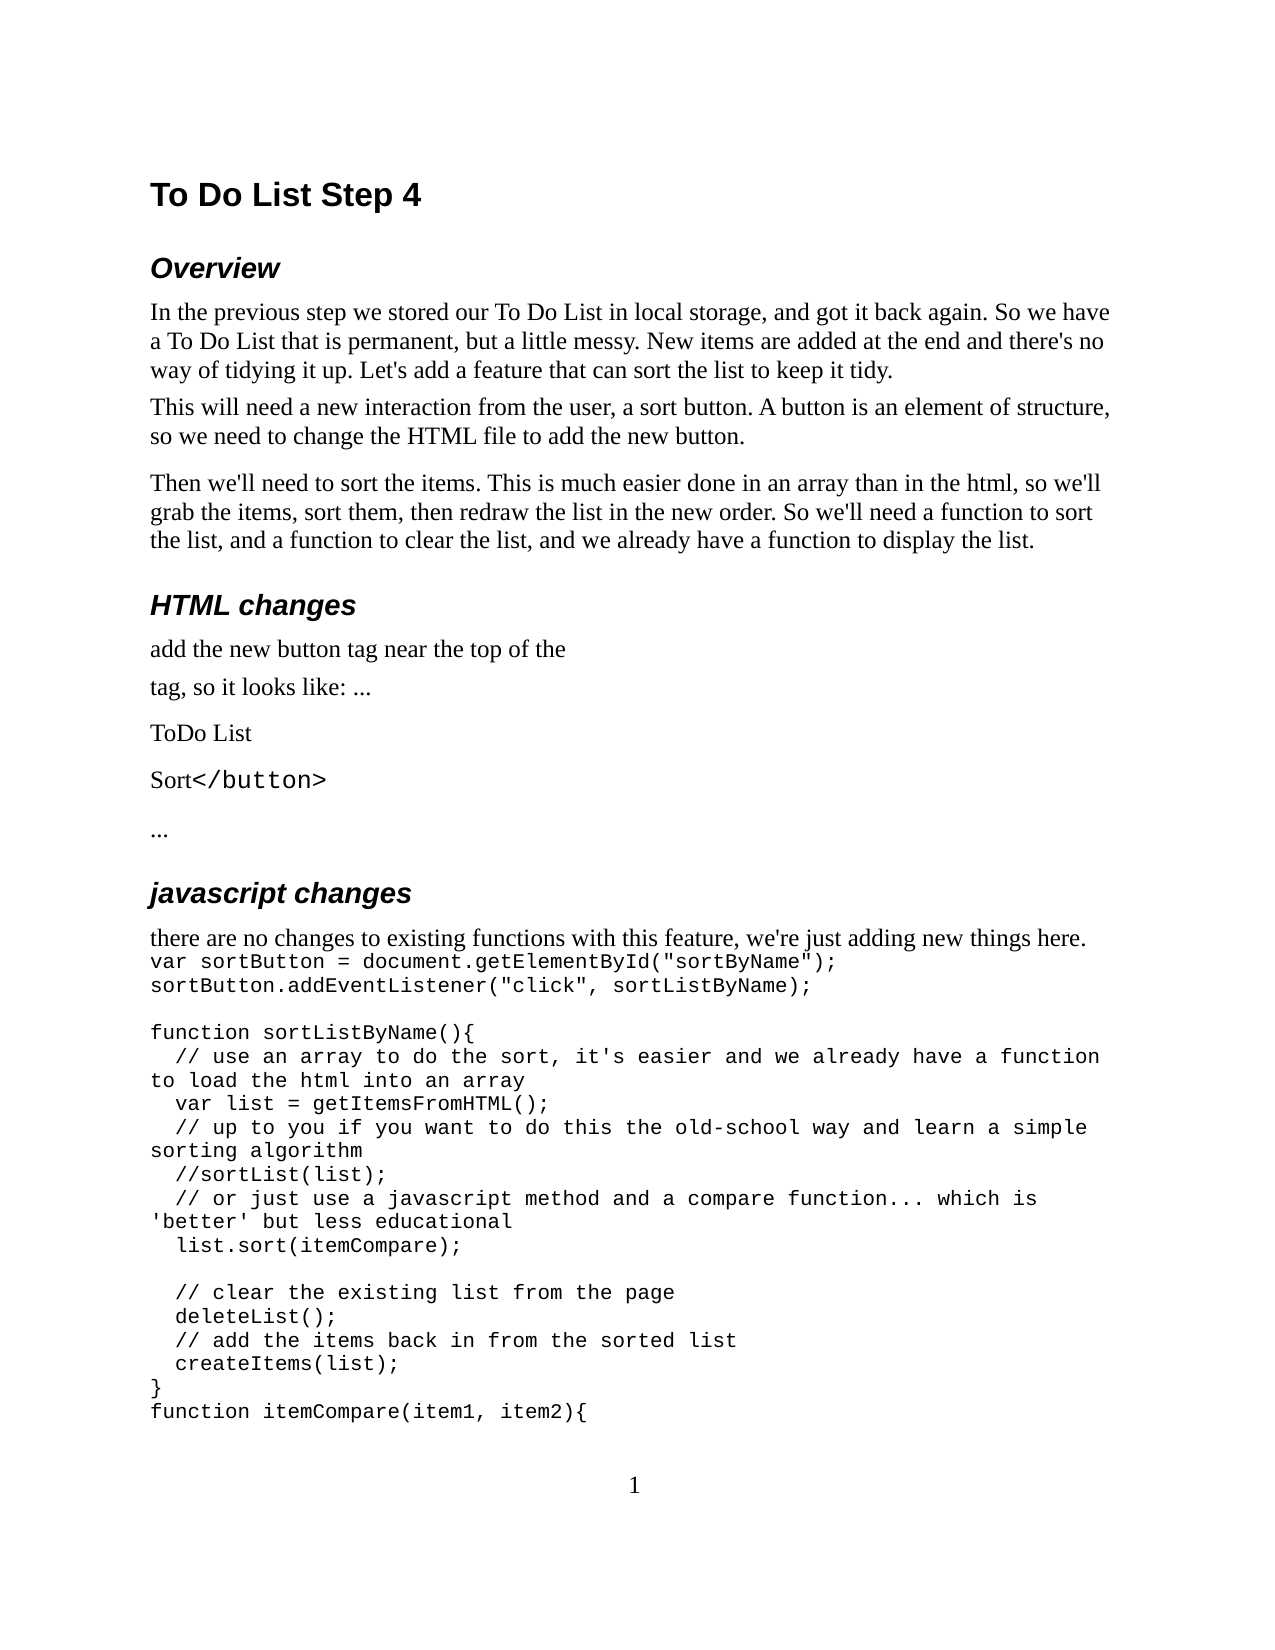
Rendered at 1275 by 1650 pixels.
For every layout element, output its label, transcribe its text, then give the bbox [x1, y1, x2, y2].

text } [150, 1377, 1125, 1401]
text add the new button tag near the top of the [150, 634, 1125, 663]
text // clear the existing list from the page [150, 1282, 1125, 1306]
text var sortButton = document.getElementById("sortByName"); [150, 951, 1125, 975]
subtitle Overview [150, 251, 1125, 285]
text //sortList(list); [150, 1164, 1125, 1188]
text list.sort(itemCompare); [150, 1235, 1125, 1259]
text In the previous step we stored our To Do List in local storage, and got it back again. So we have a To Do List that is permanent, but a little messy. New items are added at the end and there's no way of tidying it up. Let's add a feature that can sort the list to keep it tidy. [150, 297, 1125, 383]
text // add the items back in from the sorted list [150, 1330, 1125, 1353]
text sortButton.addEventListener("click", sortListByName); [150, 975, 1125, 999]
text This will need a new interaction from the user, a sort button. A button is an element of structure, so we need to change the HTML file to add the new button. [150, 392, 1125, 450]
text // or just use a javascript method and a compare function... which is 'better' but less educational [150, 1188, 1125, 1235]
text Then we'll need to sort the items. This is much easier done in an array than in the html, so we'll grab the items, sort them, then redraw the list in the new order. So we'll need a function to sort the list, and a function to clear the list, and we already have a function to display the list. [150, 468, 1125, 554]
text deleteList(); [150, 1306, 1125, 1330]
subtitle To Do List Step 4 [150, 175, 1125, 214]
subtitle javascript changes [150, 877, 1125, 910]
text var list = getItemsFromHTML(); [150, 1093, 1125, 1117]
text ... [150, 814, 1125, 843]
text Sort</button> [150, 765, 1125, 796]
text function itemCompare(item1, item2){ [150, 1401, 1125, 1424]
text ToDo List [150, 718, 1125, 747]
text tag, so it looks like: ... [150, 672, 1125, 701]
text there are no changes to existing functions with this feature, we're just adding new things here. [150, 923, 1125, 951]
text // up to you if you want to do this the old-school way and learn a simple sorting algorithm [150, 1117, 1125, 1164]
text createItems(list); [150, 1353, 1125, 1377]
subtitle HTML changes [150, 588, 1125, 622]
text function sortListByName(){ [150, 1022, 1125, 1046]
text // use an array to do the sort, it's easier and we already have a function to load the html into an array [150, 1046, 1125, 1093]
